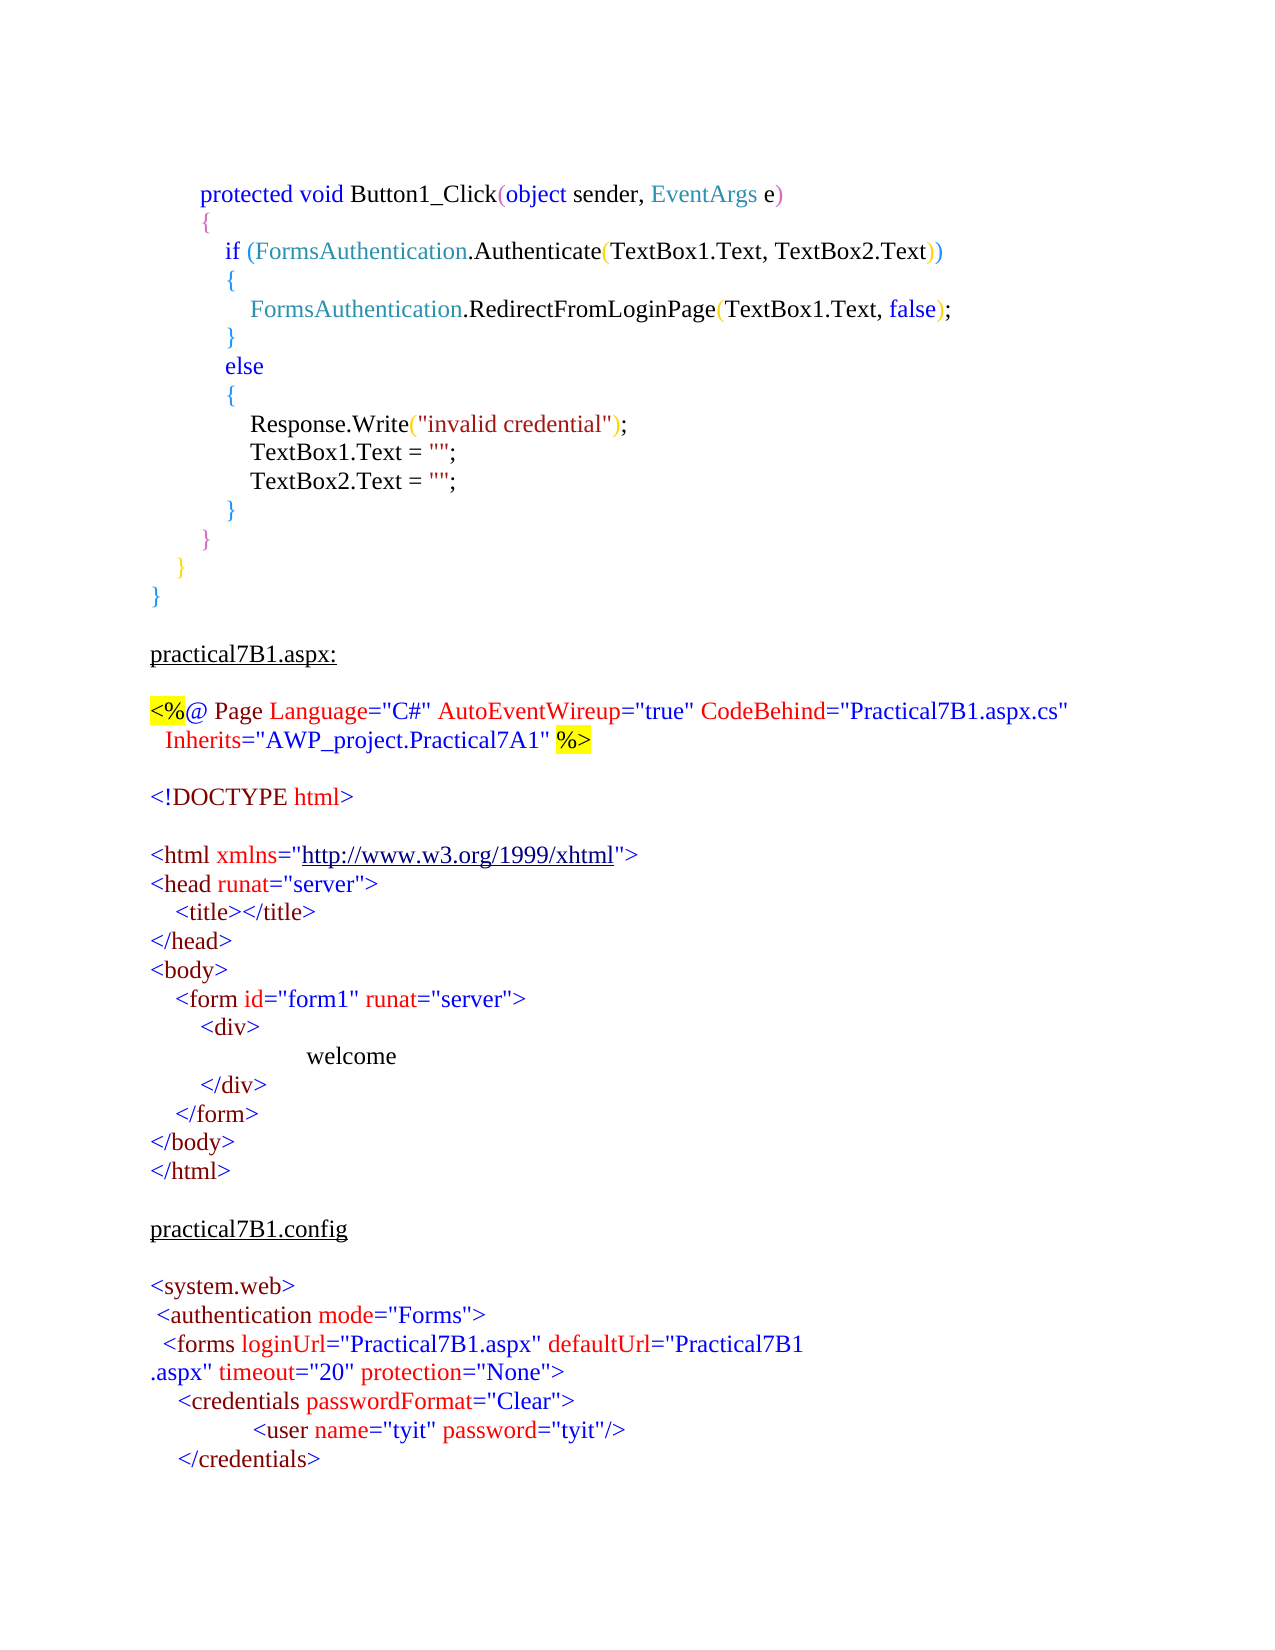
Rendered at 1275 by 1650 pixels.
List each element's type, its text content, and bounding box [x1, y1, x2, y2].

text <%@ Page Language="C#" AutoEventWireup="true" CodeBehind="Practical7B1.aspx.cs" Inherits="AWP_project.Practical7A1" %> [150, 696, 1125, 754]
text practical7B1.config [150, 1214, 1125, 1242]
text } [150, 581, 1125, 610]
text <title></title> [150, 897, 1125, 926]
text FormsAuthentication.RedirectFromLoginPage(TextBox1.Text, false); [150, 294, 1125, 322]
text <html xmlns="http://www.w3.org/1999/xhtml"> [150, 840, 1125, 869]
text practical7B1.aspx: [150, 639, 1125, 667]
text <!DOCTYPE html> [150, 782, 1125, 811]
text <credentials passwordFormat="Clear"> [150, 1386, 1125, 1415]
text } [150, 524, 1125, 552]
text if (FormsAuthentication.Authenticate(TextBox1.Text, TextBox2.Text)) [150, 236, 1125, 265]
text { [150, 380, 1125, 409]
text TextBox2.Text = ""; [150, 466, 1125, 495]
text } [150, 322, 1125, 351]
text <form id="form1" runat="server"> [150, 984, 1125, 1012]
text } [150, 552, 1125, 581]
text <head runat="server"> [150, 869, 1125, 897]
text TextBox1.Text = ""; [150, 437, 1125, 466]
text </div> [150, 1070, 1125, 1099]
text { [150, 207, 1125, 236]
text <user name="tyit" password="tyit"/> [150, 1415, 1125, 1444]
text <body> [150, 955, 1125, 984]
text Response.Write("invalid credential"); [150, 409, 1125, 437]
text } [150, 495, 1125, 524]
text <forms loginUrl="Practical7B1.aspx" defaultUrl="Practical7B1 [150, 1329, 1125, 1357]
text welcome [150, 1041, 1125, 1070]
text </head> [150, 926, 1125, 955]
text <system.web> [150, 1271, 1125, 1300]
text protected void Button1_Click(object sender, EventArgs e) [150, 179, 1125, 207]
text <authentication mode="Forms"> [150, 1300, 1125, 1329]
text <div> [150, 1012, 1125, 1041]
text </body> [150, 1127, 1125, 1156]
text </credentials> [150, 1444, 1125, 1472]
text </html> [150, 1156, 1125, 1185]
text </form> [150, 1099, 1125, 1127]
text { [150, 265, 1125, 294]
text .aspx" timeout="20" protection="None"> [150, 1357, 1125, 1386]
text else [150, 351, 1125, 380]
